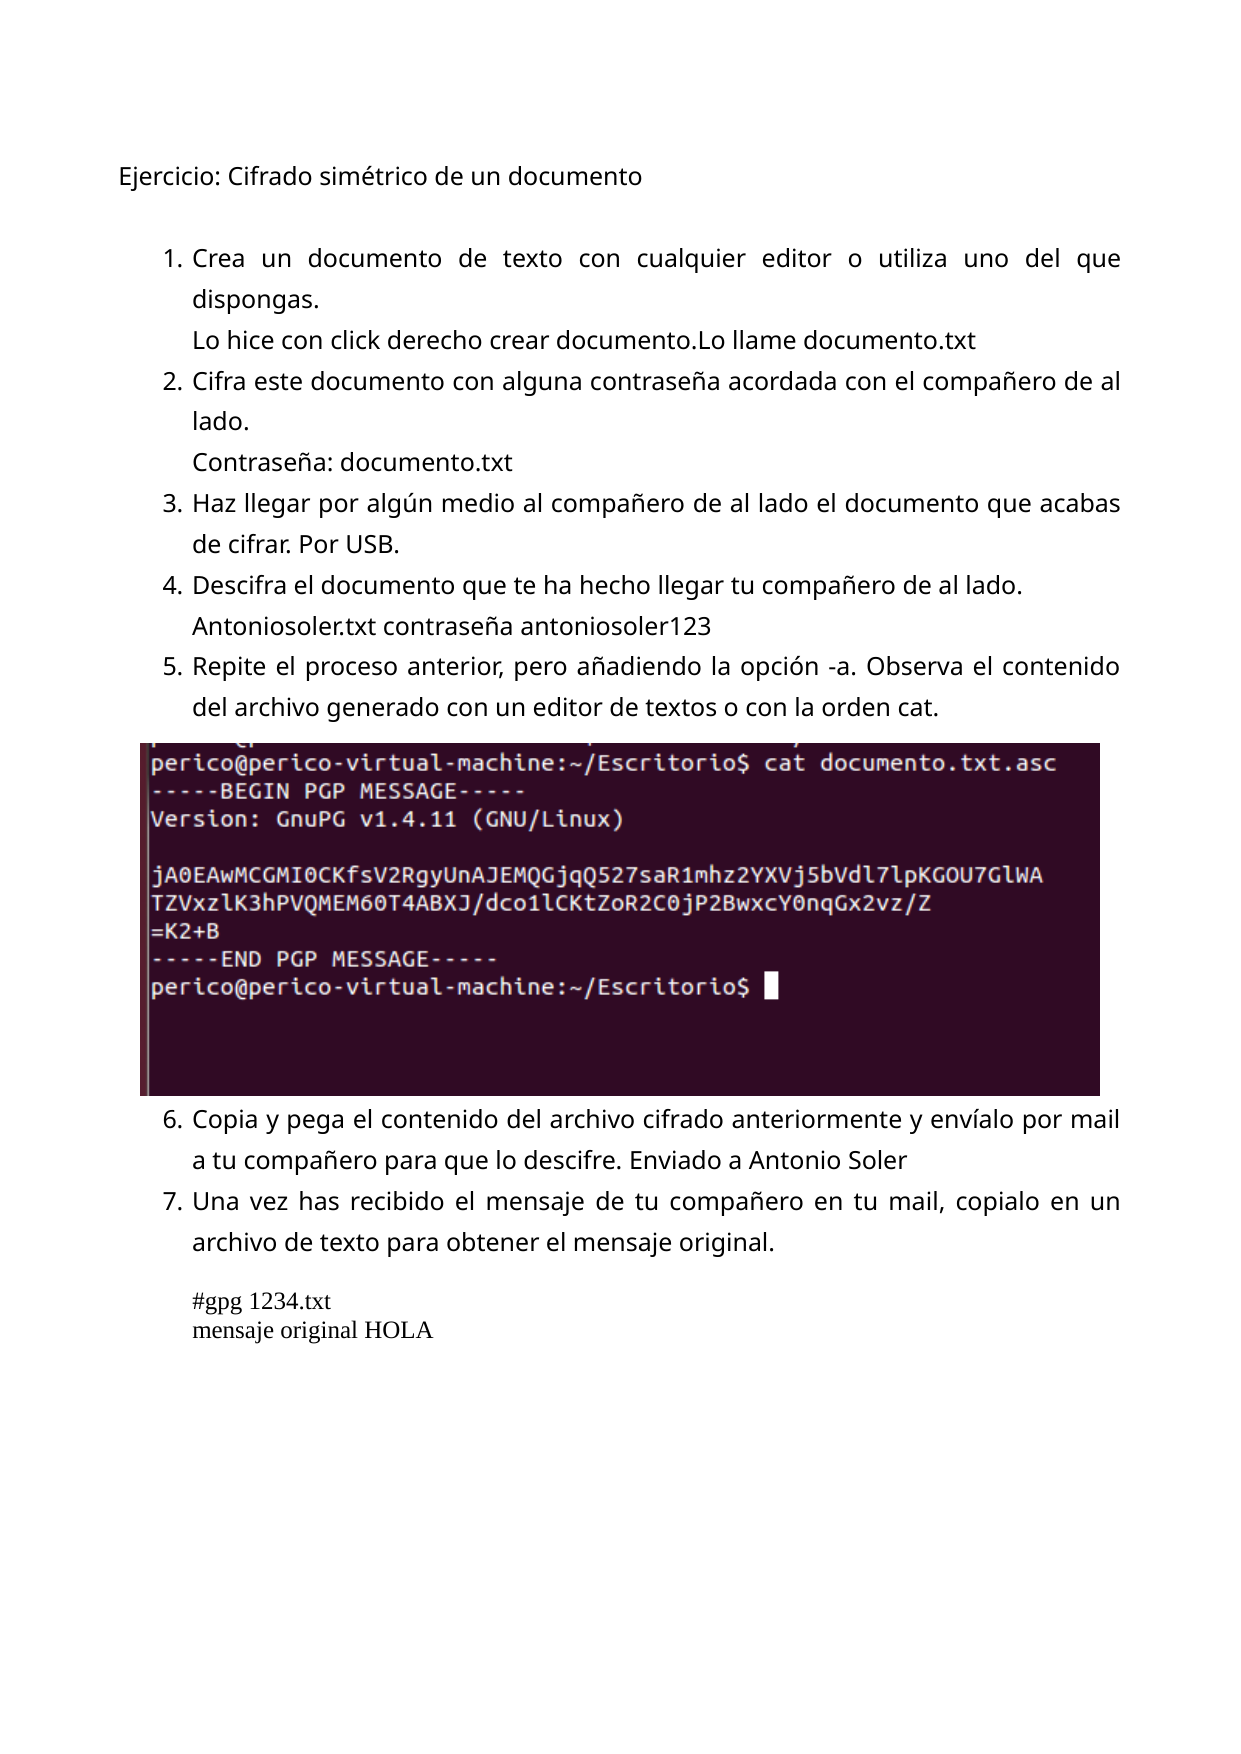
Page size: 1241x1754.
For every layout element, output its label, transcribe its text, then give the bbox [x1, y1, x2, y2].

list Antoniosoler.txt contraseña antoniosoler123 [162, 608, 1122, 642]
list Copia y pega el contenido del archivo cifrado anteriormente y envíalo por mail a tu compañero para que lo descifre. Enviado a Antonio Soler [162, 731, 1122, 1177]
list Una vez has recibido el mensaje de tu compañero en tu mail, copialo en un archivo de texto para obtener el mensaje original. [162, 1183, 1122, 1258]
list Crea un documento de texto con cualquier editor o utiliza uno del que dispongas. [162, 241, 1122, 316]
list Cifra este documento con alguna contraseña acordada con el compañero de al lado. [162, 363, 1122, 438]
list Contraseña: documento.txt [162, 445, 1122, 479]
text Ejercicio: Cifrado simétrico de un documento [118, 159, 1122, 193]
picture [140, 743, 1100, 1096]
text #gpg 1234.txt [118, 1286, 1122, 1315]
list Descifra el documento que te ha hecho llegar tu compañero de al lado. [162, 567, 1122, 601]
list Lo hice con click derecho crear documento.Lo llame documento.txt [162, 322, 1122, 356]
text mensaje original HOLA [118, 1315, 1122, 1343]
list Haz llegar por algún medio al compañero de al lado el documento que acabas de cifrar. Por USB. [162, 486, 1122, 561]
list Repite el proceso anterior, pero añadiendo la opción -a. Observa el contenido del archivo generado con un editor de textos o con la orden cat. [162, 649, 1122, 724]
